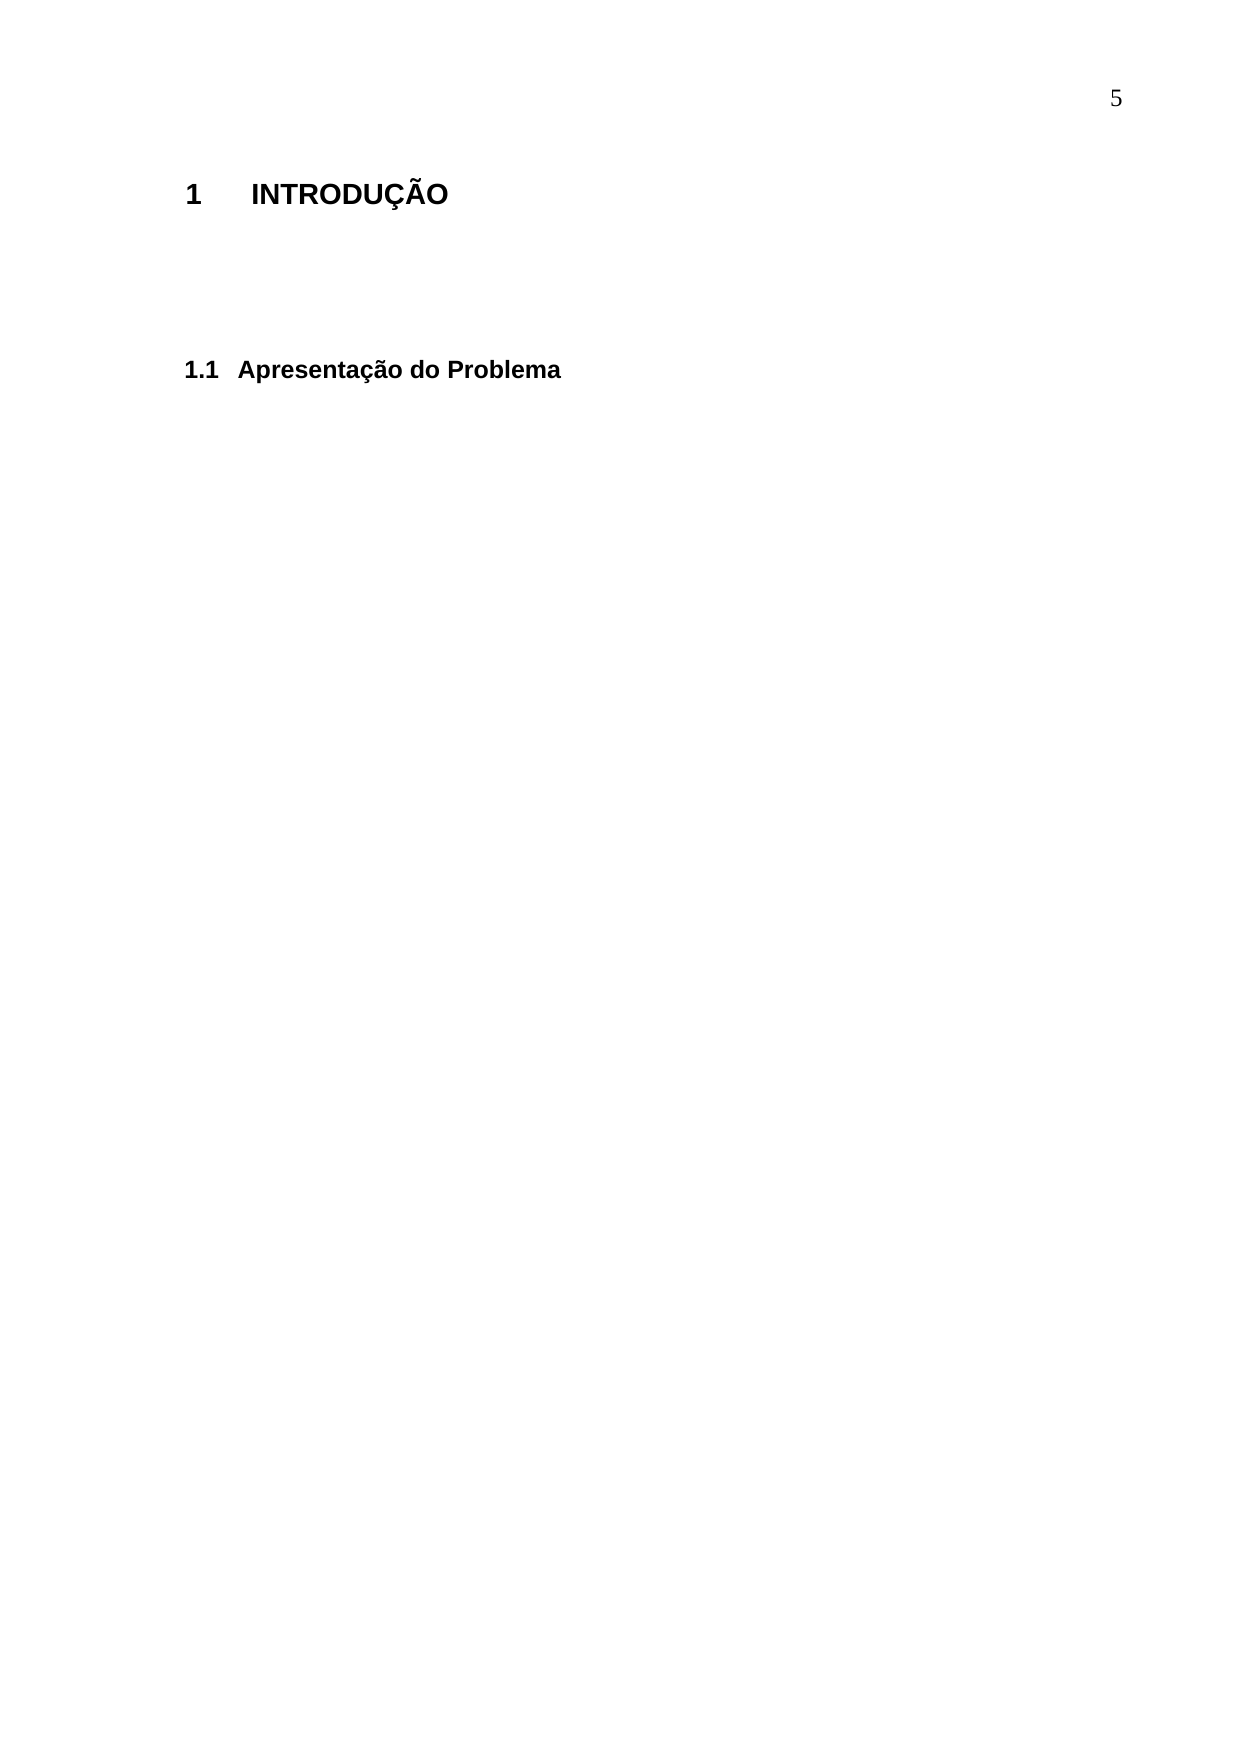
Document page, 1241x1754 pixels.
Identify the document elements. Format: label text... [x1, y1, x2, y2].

subtitle INTRODUÇÃO [177, 177, 1122, 211]
subtitle Apresentação do Problema [177, 355, 1122, 384]
